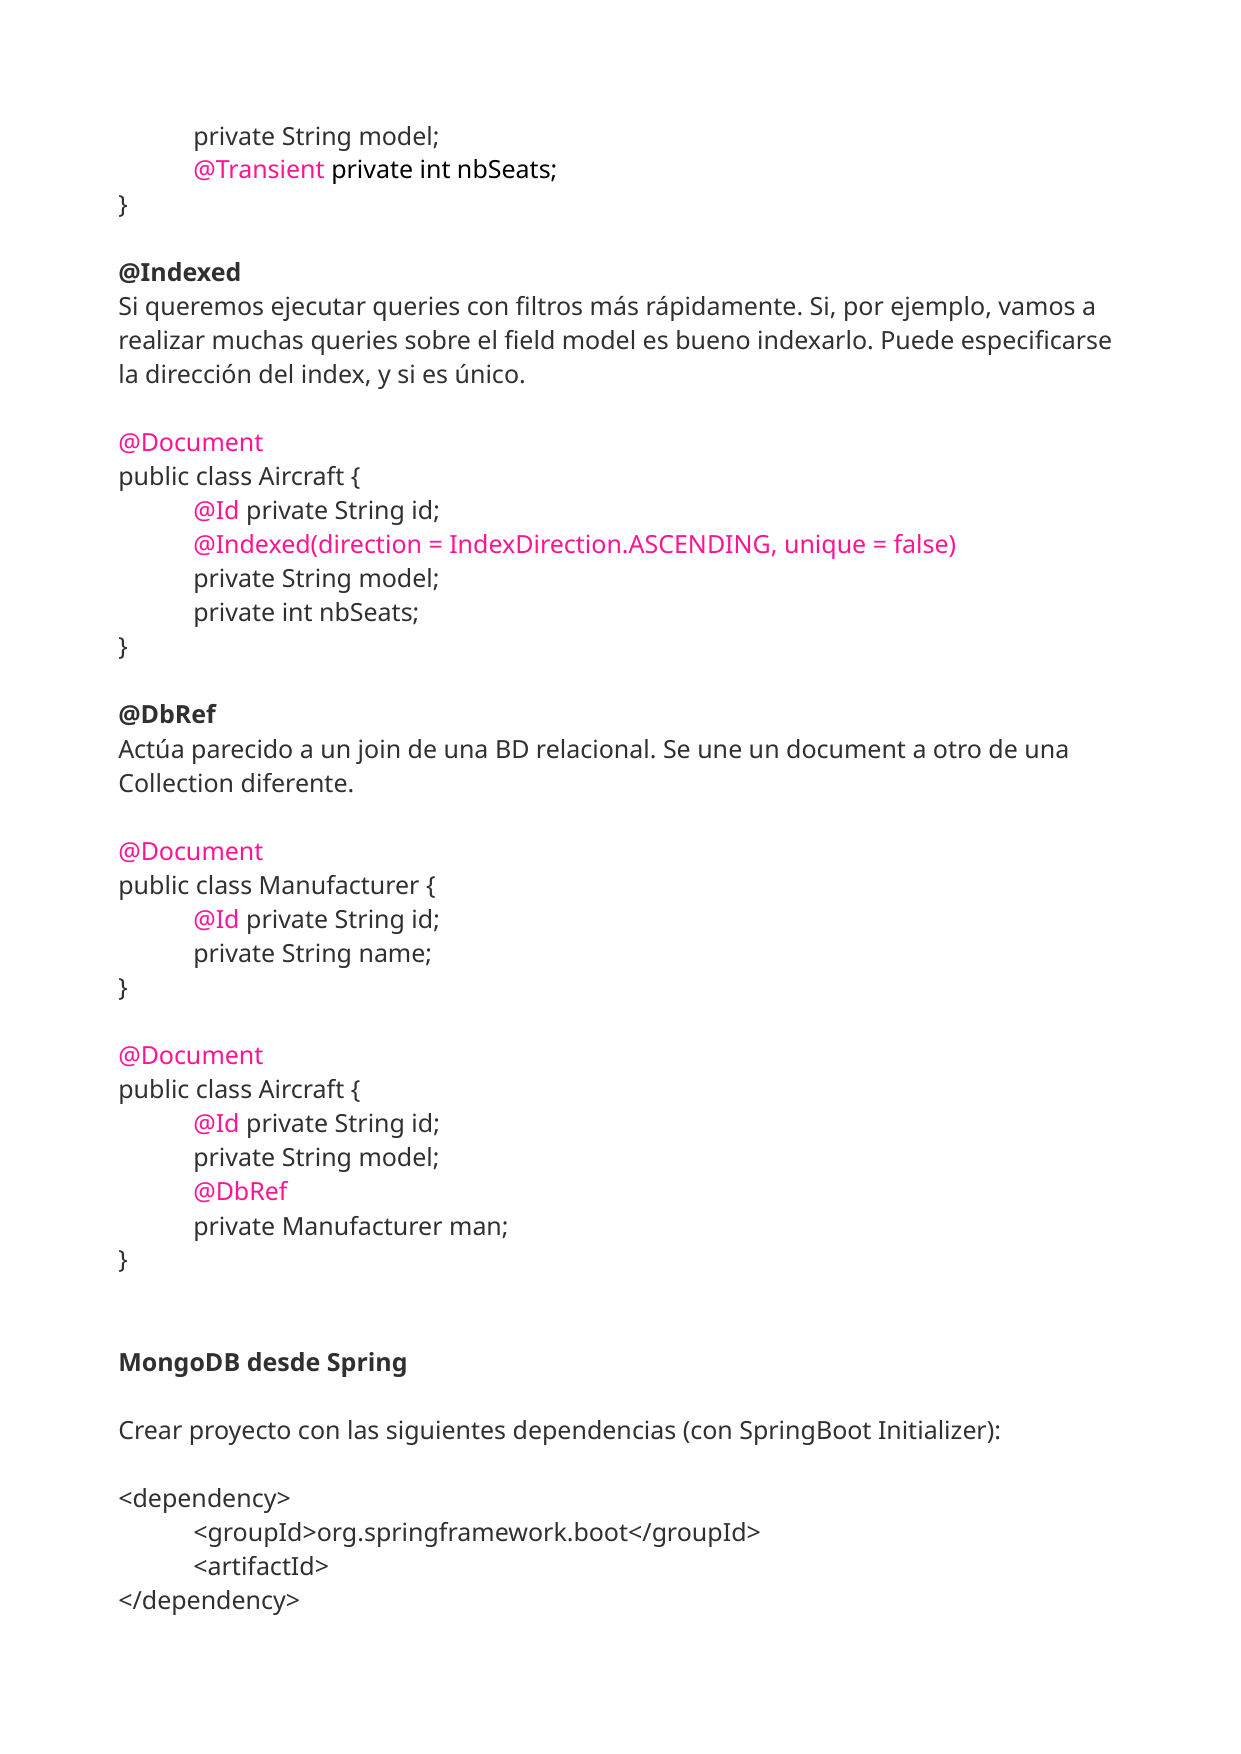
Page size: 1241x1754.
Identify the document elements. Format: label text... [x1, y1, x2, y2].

text } [118, 1242, 1122, 1276]
text Si queremos ejecutar queries con filtros más rápidamente. Si, por ejemplo, vamos a realizar muchas queries sobre el field model es bueno indexarlo. Puede especificarse la dirección del index, y si es único. [118, 288, 1122, 391]
text private String model; [118, 118, 1122, 152]
text } [118, 629, 1122, 663]
text </dependency> [118, 1583, 1122, 1617]
text private String model; [118, 561, 1122, 595]
text Crear proyecto con las siguientes dependencias (con SpringBoot Initializer): [118, 1412, 1122, 1447]
text private String model; [118, 1140, 1122, 1174]
text @Id private String id; [118, 493, 1122, 527]
text @Document [118, 833, 1122, 867]
text public class Aircraft { [118, 459, 1122, 493]
text public class Manufacturer { [118, 867, 1122, 902]
text private String name; [118, 936, 1122, 970]
text @Id private String id; [118, 1106, 1122, 1140]
text MongoDB desde Spring [118, 1344, 1122, 1378]
text @DbRef [118, 697, 1122, 731]
text @Document [118, 1038, 1122, 1072]
text private int nbSeats; [118, 595, 1122, 629]
text @Indexed(direction = IndexDirection.ASCENDING, unique = false) [118, 527, 1122, 561]
text @Id private String id; [118, 902, 1122, 936]
text public class Aircraft { [118, 1072, 1122, 1106]
text private Manufacturer man; [118, 1208, 1122, 1242]
text } [118, 186, 1122, 220]
text @DbRef [118, 1174, 1122, 1208]
text <artifactId> [118, 1549, 1122, 1583]
text <dependency> [118, 1481, 1122, 1515]
text @Indexed [118, 254, 1122, 288]
text } [118, 970, 1122, 1004]
text @Transient private int nbSeats; [118, 152, 1122, 186]
text <groupId>org.springframework.boot</groupId> [118, 1515, 1122, 1549]
text Actúa parecido a un join de una BD relacional. Se une un document a otro de una Collection diferente. [118, 731, 1122, 799]
text @Document [118, 425, 1122, 459]
